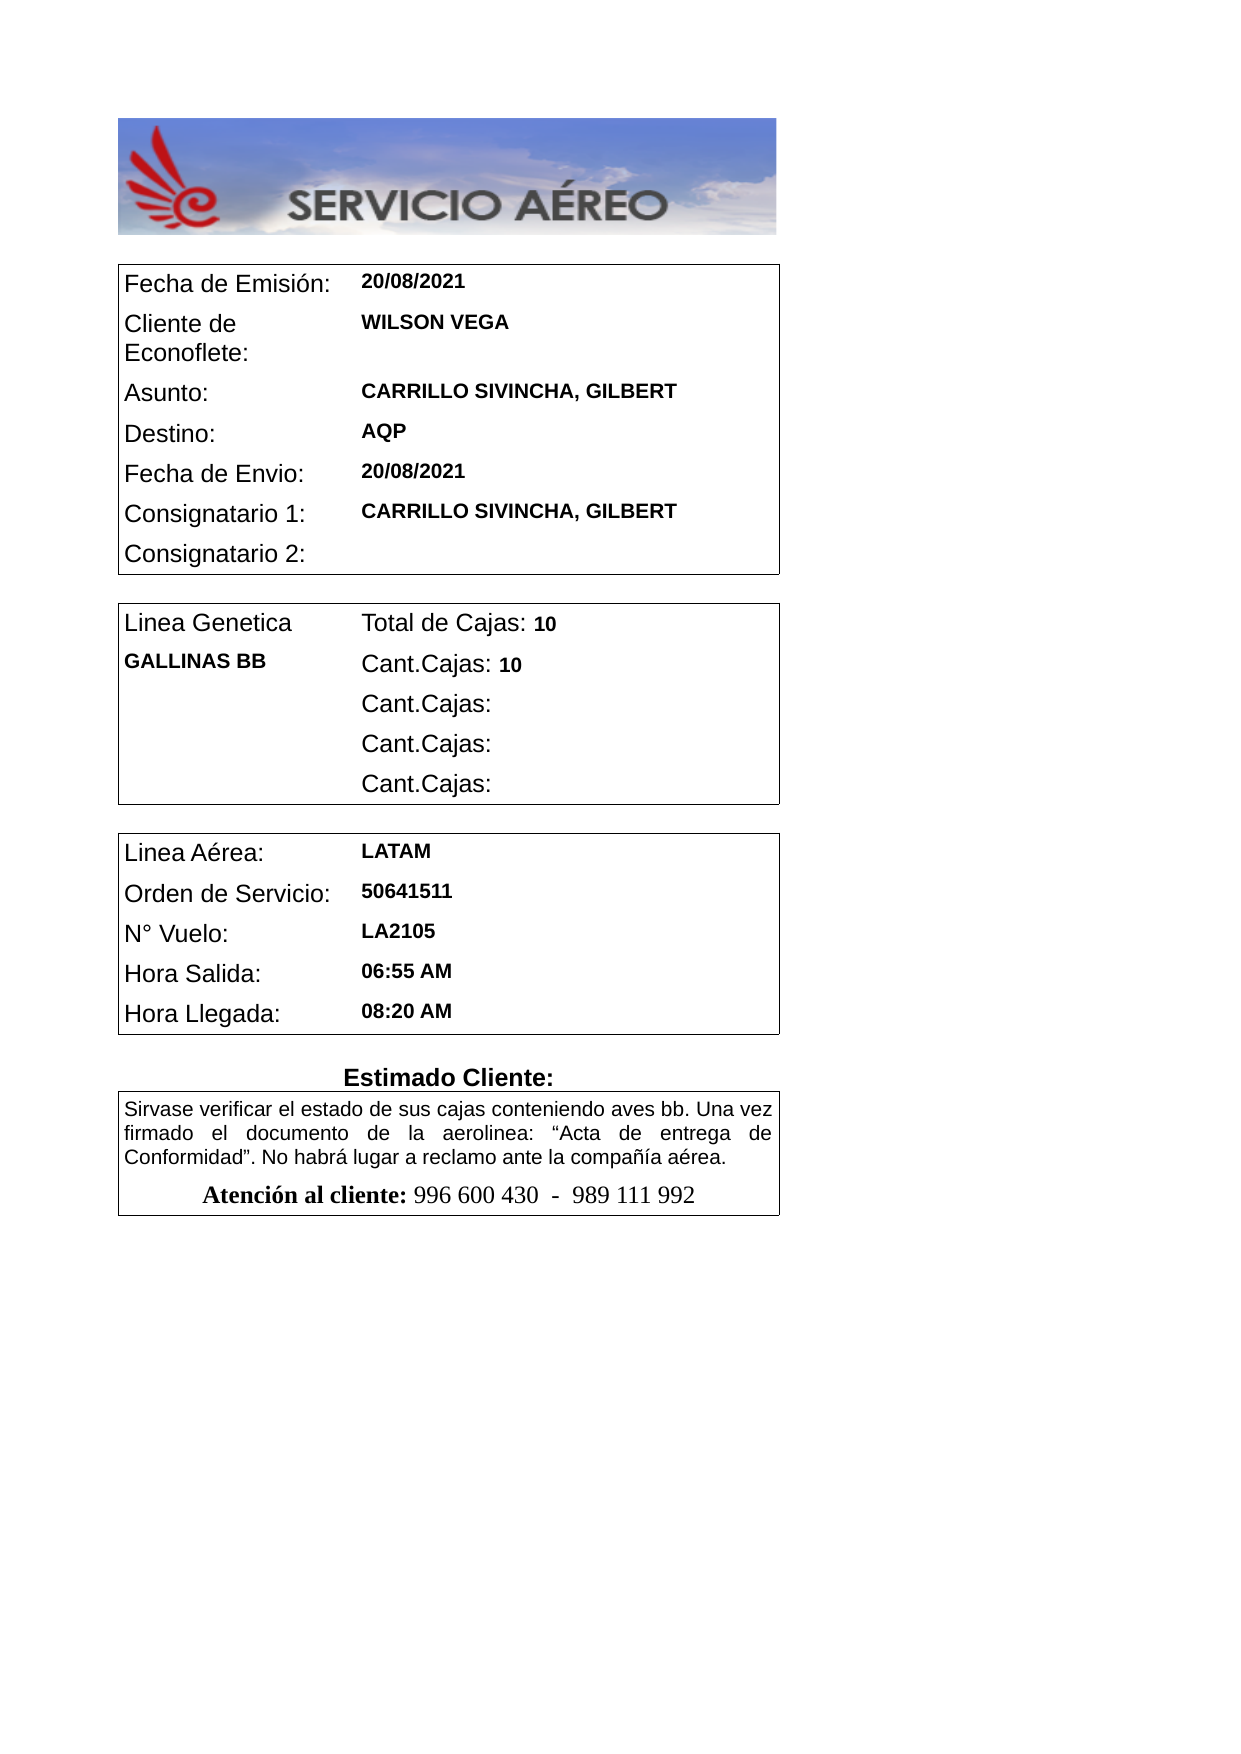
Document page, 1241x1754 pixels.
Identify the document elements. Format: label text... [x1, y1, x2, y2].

table_cell [119, 723, 356, 763]
table_cell [119, 683, 356, 723]
table_cell Linea Genetica [119, 604, 356, 643]
table_cell Hora Salida: [119, 953, 356, 993]
table_cell Linea Aérea: [119, 834, 356, 873]
picture [118, 118, 777, 235]
table_cell Destino: [119, 413, 356, 453]
table_cell Consignatario 2: [119, 534, 356, 574]
table_cell AQP [356, 413, 779, 453]
table_cell [118, 575, 356, 603]
table_header 20/08/2021 [356, 265, 779, 304]
table_cell [356, 575, 779, 603]
table_cell LATAM [356, 834, 779, 873]
table_cell Cant.Cajas: [356, 683, 779, 723]
table_cell Atención al cliente: 996 600 430 - 989 111 992 [119, 1175, 779, 1215]
table_cell [119, 764, 356, 804]
table_cell GALLINAS BB [119, 643, 356, 683]
table_cell 20/08/2021 [356, 453, 779, 493]
table_cell CARRILLO SIVINCHA, GILBERT [356, 373, 779, 413]
table_cell [356, 805, 779, 833]
table_cell N° Vuelo: [119, 913, 356, 953]
table_cell [118, 805, 356, 833]
table_cell WILSON VEGA [356, 304, 779, 373]
table_cell Cliente de Econoflete: [119, 304, 356, 373]
table_cell Cant.Cajas: [356, 723, 779, 763]
table_cell Cant.Cajas: 10 [356, 643, 779, 683]
table_cell CARRILLO SIVINCHA, GILBERT [356, 493, 779, 533]
table_cell Sirvase verificar el estado de sus cajas conteniendo aves bb. Una vez firmado el documento de la aerolinea: “Acta de entrega de Conformidad”. No habrá lugar a reclamo ante la compañía aérea. [119, 1092, 779, 1175]
table_cell LA2105 [356, 913, 779, 953]
table_cell Hora Llegada: [119, 994, 356, 1034]
table_cell Total de Cajas: 10 [356, 604, 779, 643]
table_cell Cant.Cajas: [356, 764, 779, 804]
table_cell Fecha de Envio: [119, 453, 356, 493]
table_cell Estimado Cliente: [118, 1035, 779, 1091]
table_cell 08:20 AM [356, 994, 779, 1034]
table_cell [356, 534, 779, 574]
table_cell Asunto: [119, 373, 356, 413]
table_cell 06:55 AM [356, 953, 779, 993]
table_cell 50641511 [356, 873, 779, 913]
table_header Fecha de Emisión: [119, 265, 356, 304]
table_cell Orden de Servicio: [119, 873, 356, 913]
table_cell Consignatario 1: [119, 493, 356, 533]
